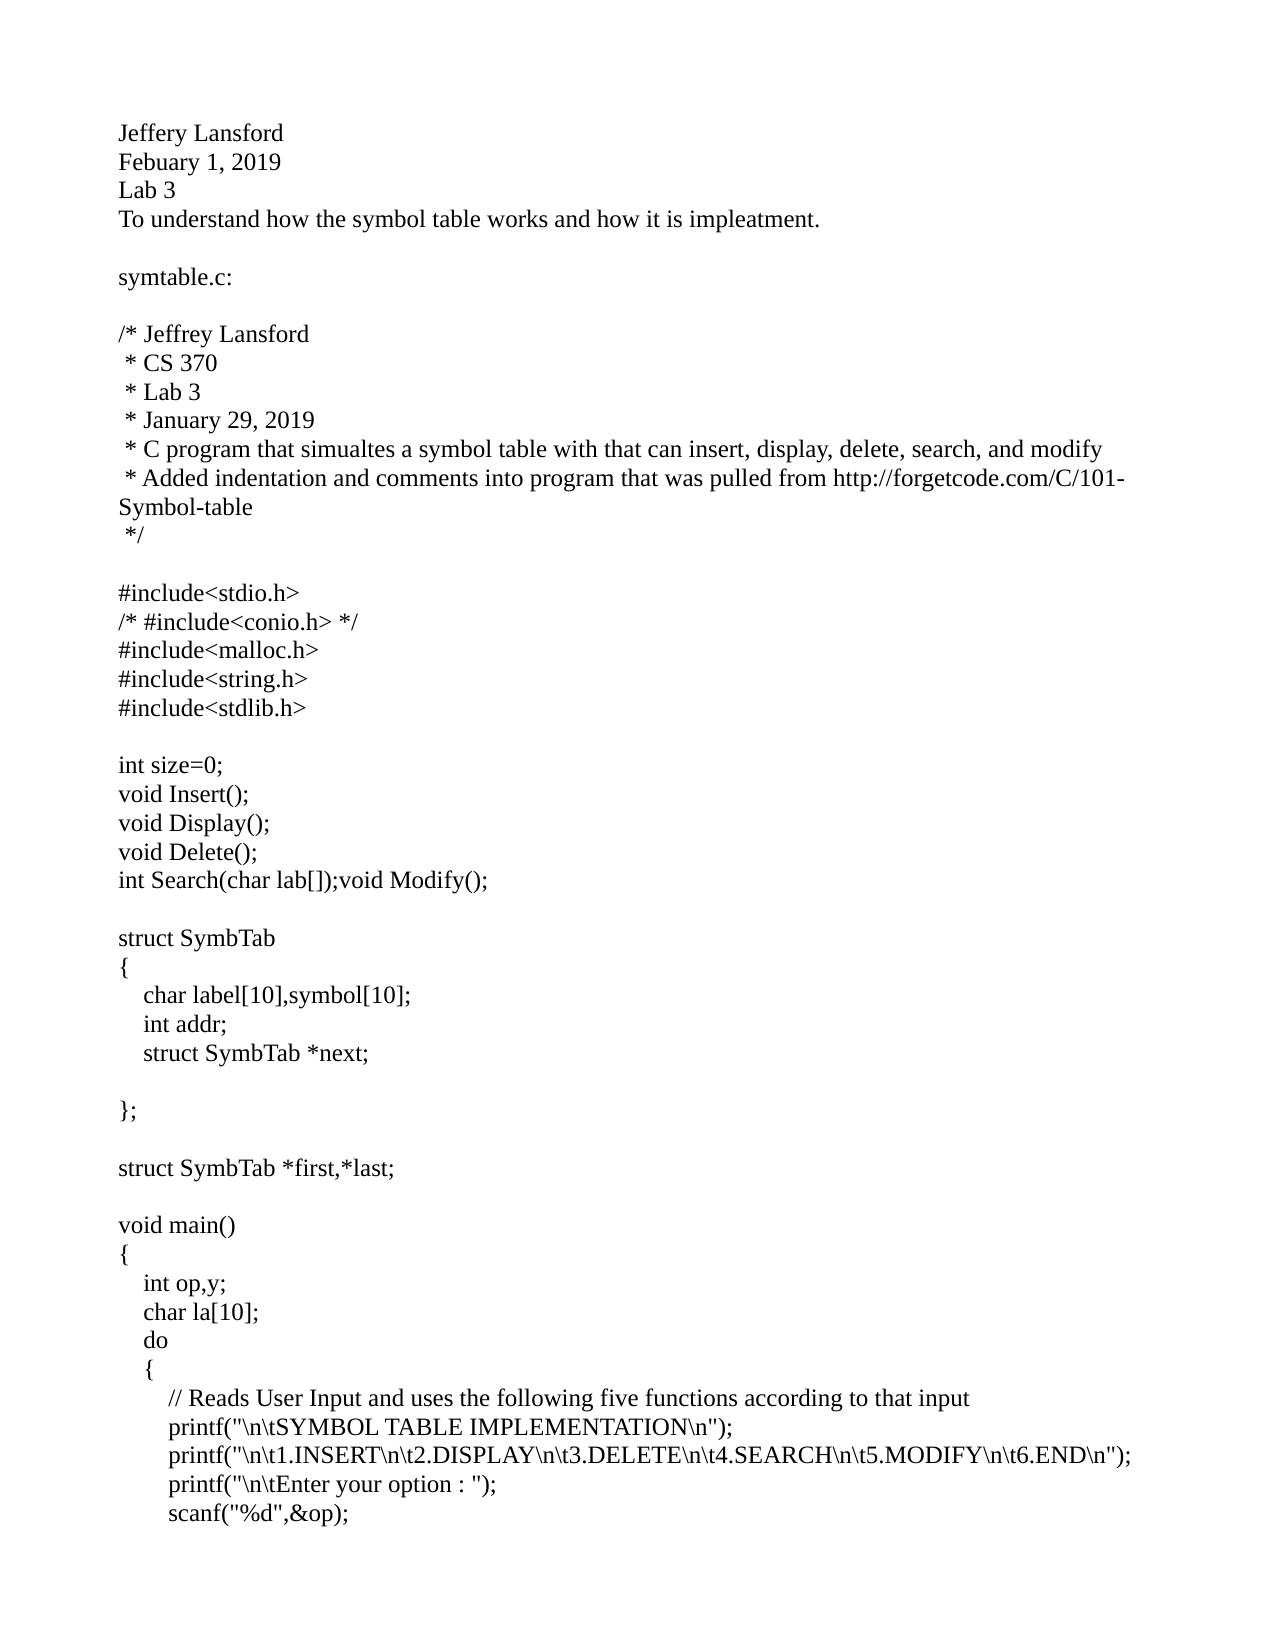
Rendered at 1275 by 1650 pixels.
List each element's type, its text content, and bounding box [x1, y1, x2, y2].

text void Delete(); [118, 837, 1157, 866]
text { [118, 1354, 1157, 1383]
text #include<string.h> [118, 664, 1157, 693]
text int addr; [118, 1009, 1157, 1038]
text struct SymbTab *next; [118, 1038, 1157, 1067]
text Febuary 1, 2019 [118, 147, 1157, 176]
text struct SymbTab *first,*last; [118, 1153, 1157, 1182]
text Lab 3 [118, 176, 1157, 204]
text Jeffery Lansford [118, 118, 1157, 147]
text do [118, 1326, 1157, 1354]
text { [118, 952, 1157, 981]
text To understand how the symbol table works and how it is impleatment. [118, 204, 1157, 233]
text }; [118, 1096, 1157, 1124]
text symtable.c: [118, 262, 1157, 291]
text */ [118, 521, 1157, 549]
text /* Jeffrey Lansford [118, 319, 1157, 348]
text * CS 370 [118, 348, 1157, 377]
text void Display(); [118, 808, 1157, 837]
text printf("\n\tSYMBOL TABLE IMPLEMENTATION\n"); [118, 1412, 1157, 1441]
text // Reads User Input and uses the following five functions according to that input [118, 1383, 1157, 1412]
text scanf("%d",&op); [118, 1498, 1157, 1527]
text * Added indentation and comments into program that was pulled from http://forgetcode.com/C/101-Symbol-table [118, 463, 1157, 521]
text printf("\n\tEnter your option : "); [118, 1469, 1157, 1498]
text int size=0; [118, 751, 1157, 779]
text { [118, 1239, 1157, 1268]
text * January 29, 2019 [118, 406, 1157, 434]
text #include<stdlib.h> [118, 693, 1157, 722]
text int op,y; [118, 1268, 1157, 1297]
text char la[10]; [118, 1297, 1157, 1326]
text void main() [118, 1211, 1157, 1239]
text int Search(char lab[]);void Modify(); [118, 866, 1157, 894]
text * Lab 3 [118, 377, 1157, 406]
text * C program that simualtes a symbol table with that can insert, display, delete, search, and modify [118, 434, 1157, 463]
text #include<malloc.h> [118, 636, 1157, 664]
text struct SymbTab [118, 923, 1157, 952]
text printf("\n\t1.INSERT\n\t2.DISPLAY\n\t3.DELETE\n\t4.SEARCH\n\t5.MODIFY\n\t6.END\n"); [118, 1441, 1157, 1469]
text char label[10],symbol[10]; [118, 981, 1157, 1009]
text #include<stdio.h> [118, 578, 1157, 607]
text /* #include<conio.h> */ [118, 607, 1157, 636]
text void Insert(); [118, 779, 1157, 808]
